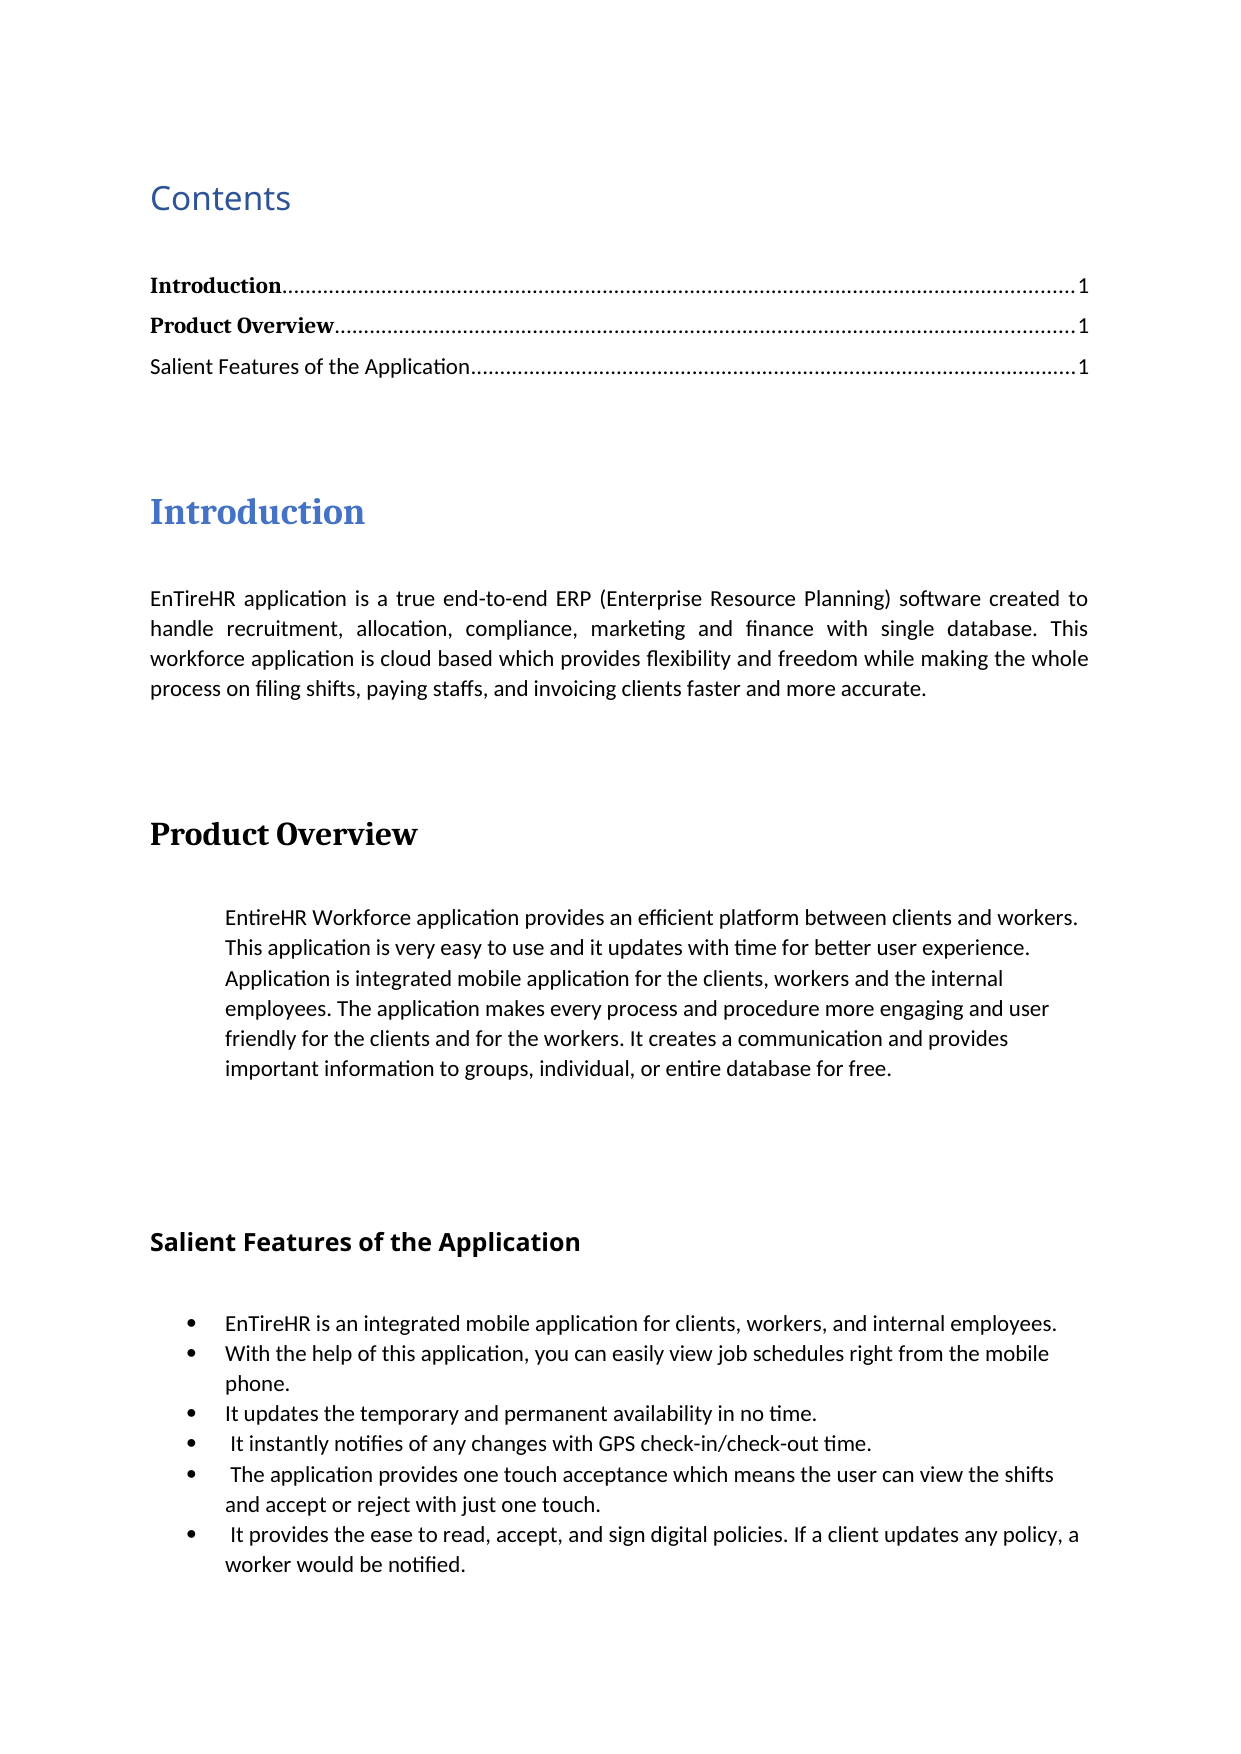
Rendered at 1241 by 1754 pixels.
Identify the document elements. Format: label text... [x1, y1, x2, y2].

list It updates the temporary and permanent availability in no time. [187, 1399, 1090, 1427]
text Product Overview 1 [150, 311, 1090, 339]
subtitle Contents [150, 175, 1090, 220]
list With the help of this application, you can easily view job schedules right from the mobile phone. [187, 1339, 1090, 1397]
list EnTireHR is an integrated mobile application for clients, workers, and internal employees. [187, 1309, 1090, 1337]
subtitle Product Overview [150, 815, 1090, 853]
list It instantly notifies of any changes with GPS check-in/check-out time. [187, 1429, 1090, 1458]
list EntireHR Workforce application provides an efficient platform between clients and workers. This application is very easy to use and it updates with time for better user experience. Application is integrated mobile application for the clients, workers and the internal employees. The application makes every process and procedure more engaging and user friendly for the clients and for the workers. It creates a communication and provides important information to groups, individual, or entire database for free. [225, 903, 1090, 1082]
text Introduction 1 [150, 271, 1090, 299]
text EnTireHR application is a true end-to-end ERP (Enterprise Resource Planning) software created to handle recruitment, allocation, compliance, marketing and finance with single database. This workforce application is cloud based which provides flexibility and freedom while making the whole process on filing shifts, paying staffs, and invoicing clients faster and more accurate. [150, 584, 1090, 702]
list It provides the ease to read, accept, and sign digital policies. If a client updates any policy, a worker would be notified. [187, 1520, 1090, 1578]
list The application provides one touch acceptance which means the user can view the shifts and accept or reject with just one touch. [187, 1460, 1090, 1518]
subtitle Introduction [150, 490, 1090, 533]
subtitle Salient Features of the Application [150, 1225, 1090, 1259]
text Salient Features of the Application 1 [150, 352, 1090, 380]
